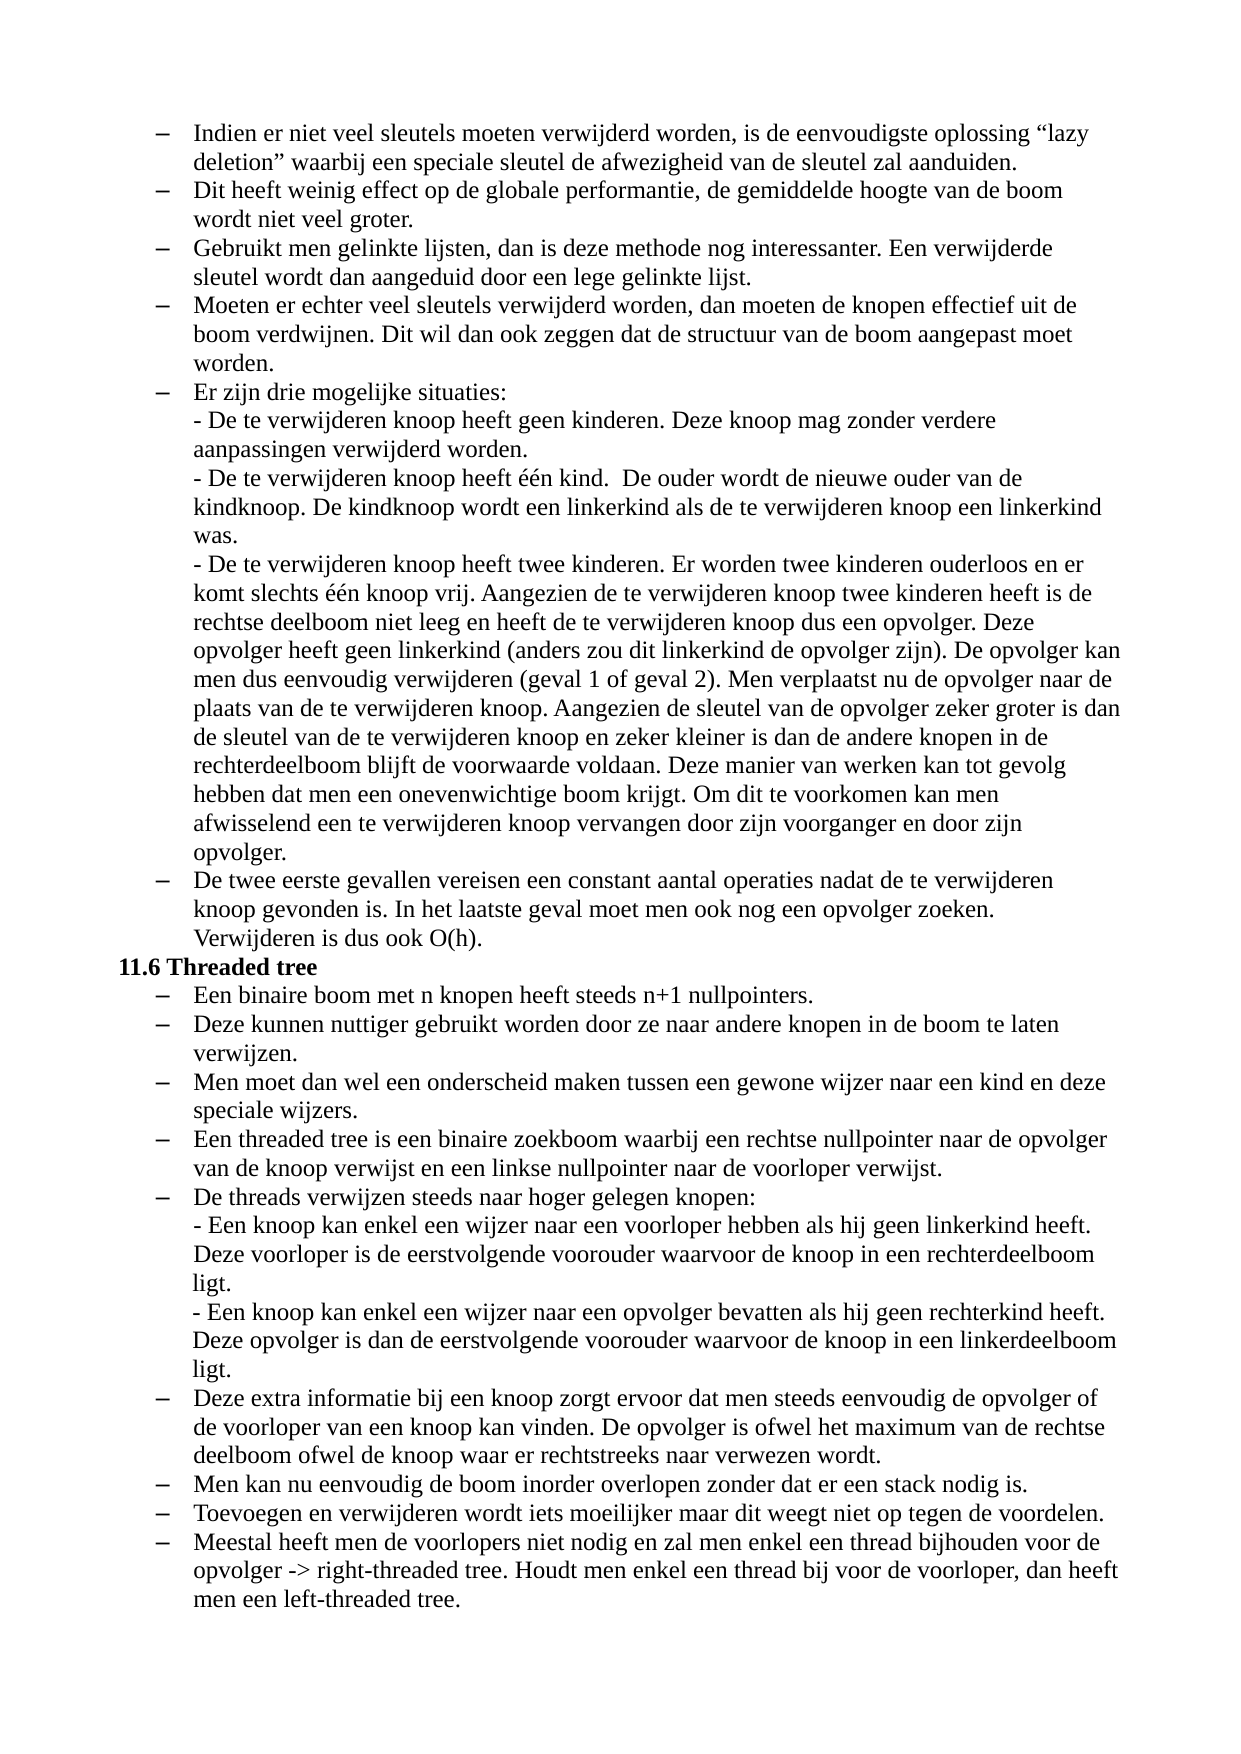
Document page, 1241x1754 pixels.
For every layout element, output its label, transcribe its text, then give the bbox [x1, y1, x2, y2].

list Dit heeft weinig effect op de globale performantie, de gemiddelde hoogte van de boom wordt niet veel groter. [156, 176, 1122, 233]
list De twee eerste gevallen vereisen een constant aantal operaties nadat de te verwijderen knoop gevonden is. In het laatste geval moet men ook nog een opvolger zoeken. Verwijderen is dus ook O(h). [156, 866, 1122, 952]
list - De te verwijderen knoop heeft twee kinderen. Er worden twee kinderen ouderloos en er komt slechts één knoop vrij. Aangezien de te verwijderen knoop twee kinderen heeft is de rechtse deelboom niet leeg en heeft de te verwijderen knoop dus een opvolger. Deze opvolger heeft geen linkerkind (anders zou dit linkerkind de opvolger zijn). De opvolger kan men dus eenvoudig verwijderen (geval 1 of geval 2). Men verplaatst nu de opvolger naar de plaats van de te verwijderen knoop. Aangezien de sleutel van de opvolger zeker groter is dan de sleutel van de te verwijderen knoop en zeker kleiner is dan de andere knopen in de rechterdeelboom blijft de voorwaarde voldaan. Deze manier van werken kan tot gevolg hebben dat men een onevenwichtige boom krijgt. Om dit te voorkomen kan men afwisselend een te verwijderen knoop vervangen door zijn voorganger en door zijn opvolger. [156, 549, 1122, 866]
text - Een knoop kan enkel een wijzer naar een opvolger bevatten als hij geen rechterkind heeft. [118, 1297, 1122, 1326]
list Toevoegen en verwijderen wordt iets moeilijker maar dit weegt niet op tegen de voordelen. [156, 1498, 1122, 1527]
list Deze extra informatie bij een knoop zorgt ervoor dat men steeds eenvoudig de opvolger of de voorloper van een knoop kan vinden. De opvolger is ofwel het maximum van de rechtse deelboom ofwel de knoop waar er rechtstreeks naar verwezen wordt. [156, 1383, 1122, 1469]
list Een threaded tree is een binaire zoekboom waarbij een rechtse nullpointer naar de opvolger van de knoop verwijst en een linkse nullpointer naar de voorloper verwijst. [156, 1124, 1122, 1182]
list Men kan nu eenvoudig de boom inorder overlopen zonder dat er een stack nodig is. [156, 1469, 1122, 1498]
list - De te verwijderen knoop heeft één kind. De ouder wordt de nieuwe ouder van de kindknoop. De kindknoop wordt een linkerkind als de te verwijderen knoop een linkerkind was. [156, 463, 1122, 549]
list - Een knoop kan enkel een wijzer naar een voorloper hebben als hij geen linkerkind heeft. [156, 1211, 1122, 1239]
list Deze kunnen nuttiger gebruikt worden door ze naar andere knopen in de boom te laten verwijzen. [156, 1009, 1122, 1067]
list Gebruikt men gelinkte lijsten, dan is deze methode nog interessanter. Een verwijderde sleutel wordt dan aangeduid door een lege gelinkte lijst. [156, 233, 1122, 291]
list Men moet dan wel een onderscheid maken tussen een gewone wijzer naar een kind en deze speciale wijzers. [156, 1067, 1122, 1124]
text 11.6 Threaded tree [118, 952, 1122, 981]
list Meestal heeft men de voorlopers niet nodig en zal men enkel een thread bijhouden voor de opvolger -> right-threaded tree. Houdt men enkel een thread bij voor de voorloper, dan heeft men een left-threaded tree. [156, 1527, 1122, 1613]
list Een binaire boom met n knopen heeft steeds n+1 nullpointers. [156, 981, 1122, 1009]
list De threads verwijzen steeds naar hoger gelegen knopen: [156, 1182, 1122, 1211]
text Deze voorloper is de eerstvolgende voorouder waarvoor de knoop in een rechterdeelboom ligt. [118, 1239, 1122, 1297]
list Er zijn drie mogelijke situaties: [156, 377, 1122, 406]
list Indien er niet veel sleutels moeten verwijderd worden, is de eenvoudigste oplossing “lazy deletion” waarbij een speciale sleutel de afwezigheid van de sleutel zal aanduiden. [156, 118, 1122, 176]
text Deze opvolger is dan de eerstvolgende voorouder waarvoor de knoop in een linkerdeelboom [118, 1326, 1122, 1354]
text ligt. [118, 1354, 1122, 1383]
list Moeten er echter veel sleutels verwijderd worden, dan moeten de knopen effectief uit de boom verdwijnen. Dit wil dan ook zeggen dat de structuur van de boom aangepast moet worden. [156, 291, 1122, 377]
list - De te verwijderen knoop heeft geen kinderen. Deze knoop mag zonder verdere aanpassingen verwijderd worden. [156, 406, 1122, 463]
